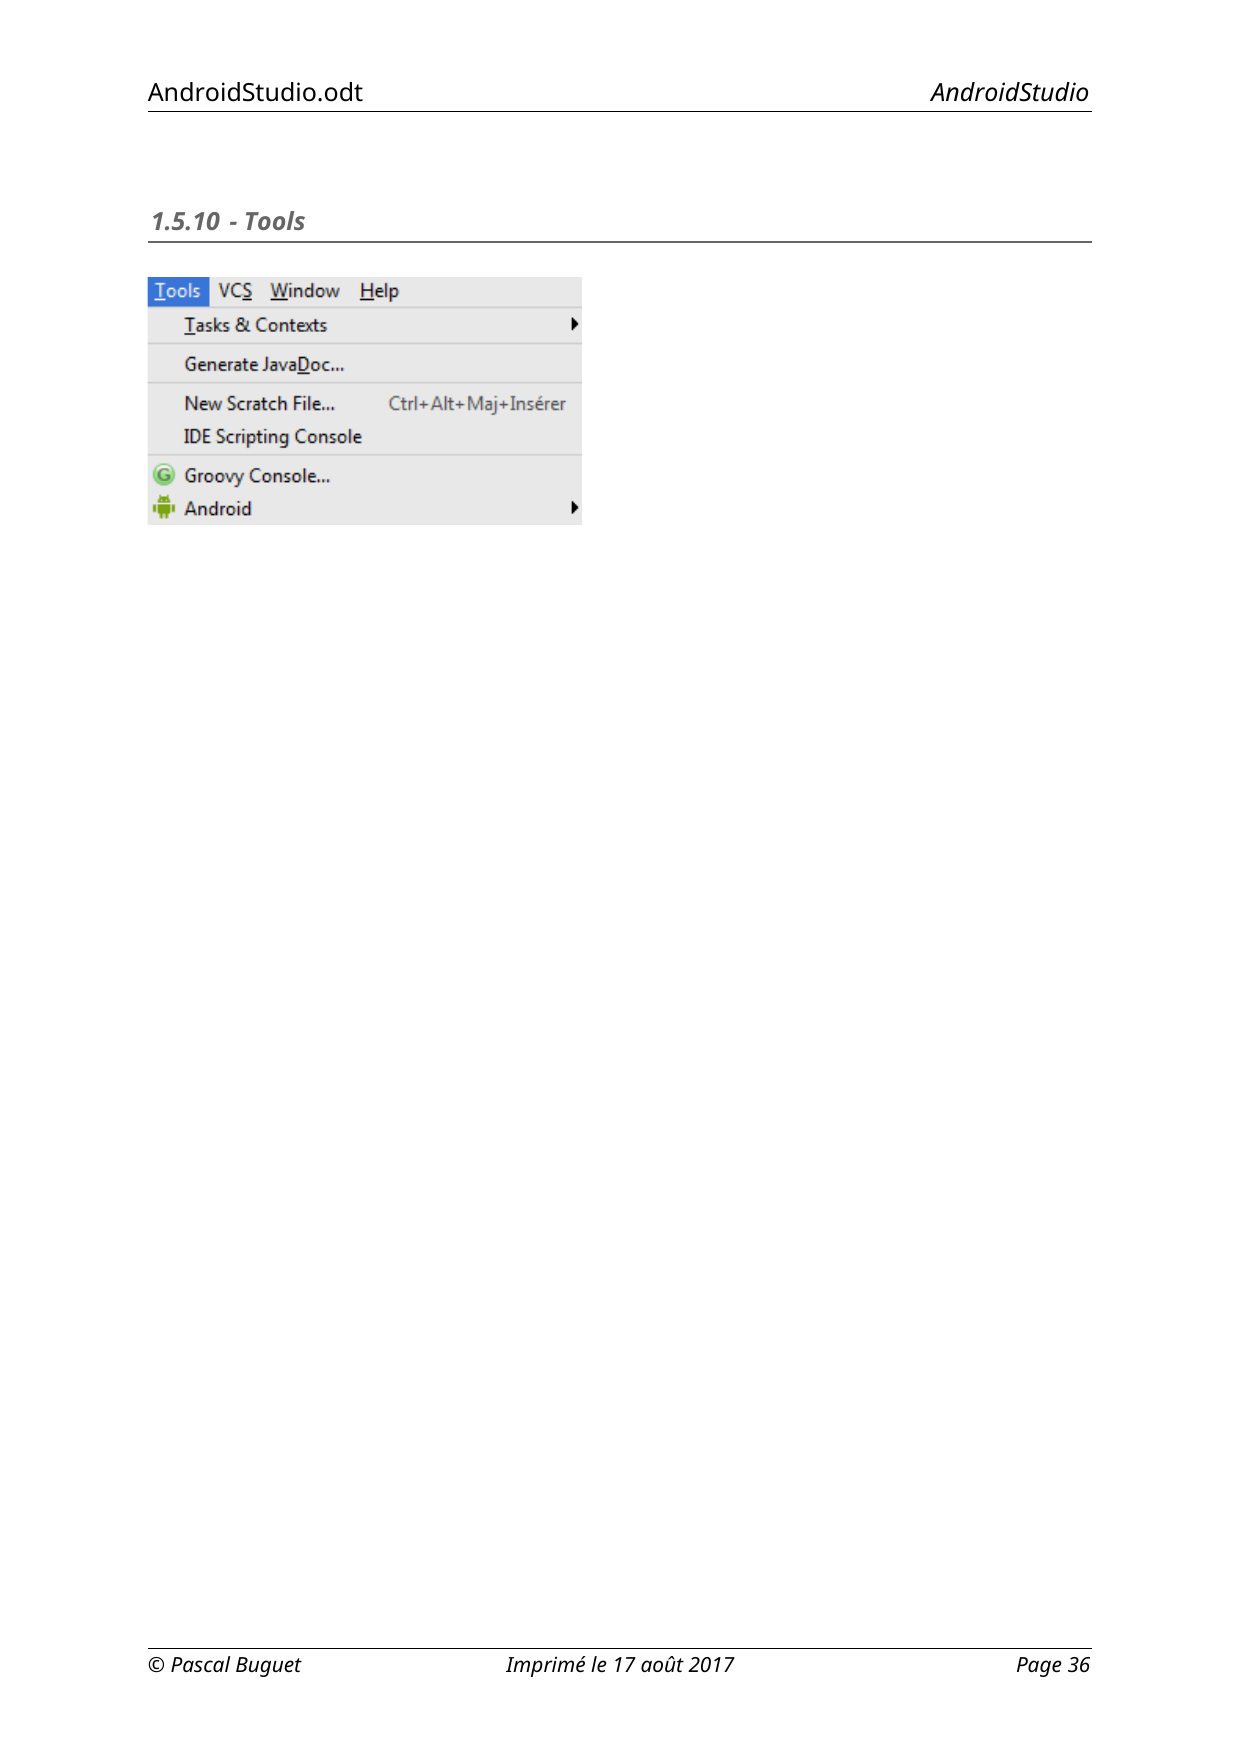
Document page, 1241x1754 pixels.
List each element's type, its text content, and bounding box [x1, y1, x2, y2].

picture [147, 277, 583, 525]
subtitle - Tools [148, 201, 1092, 241]
